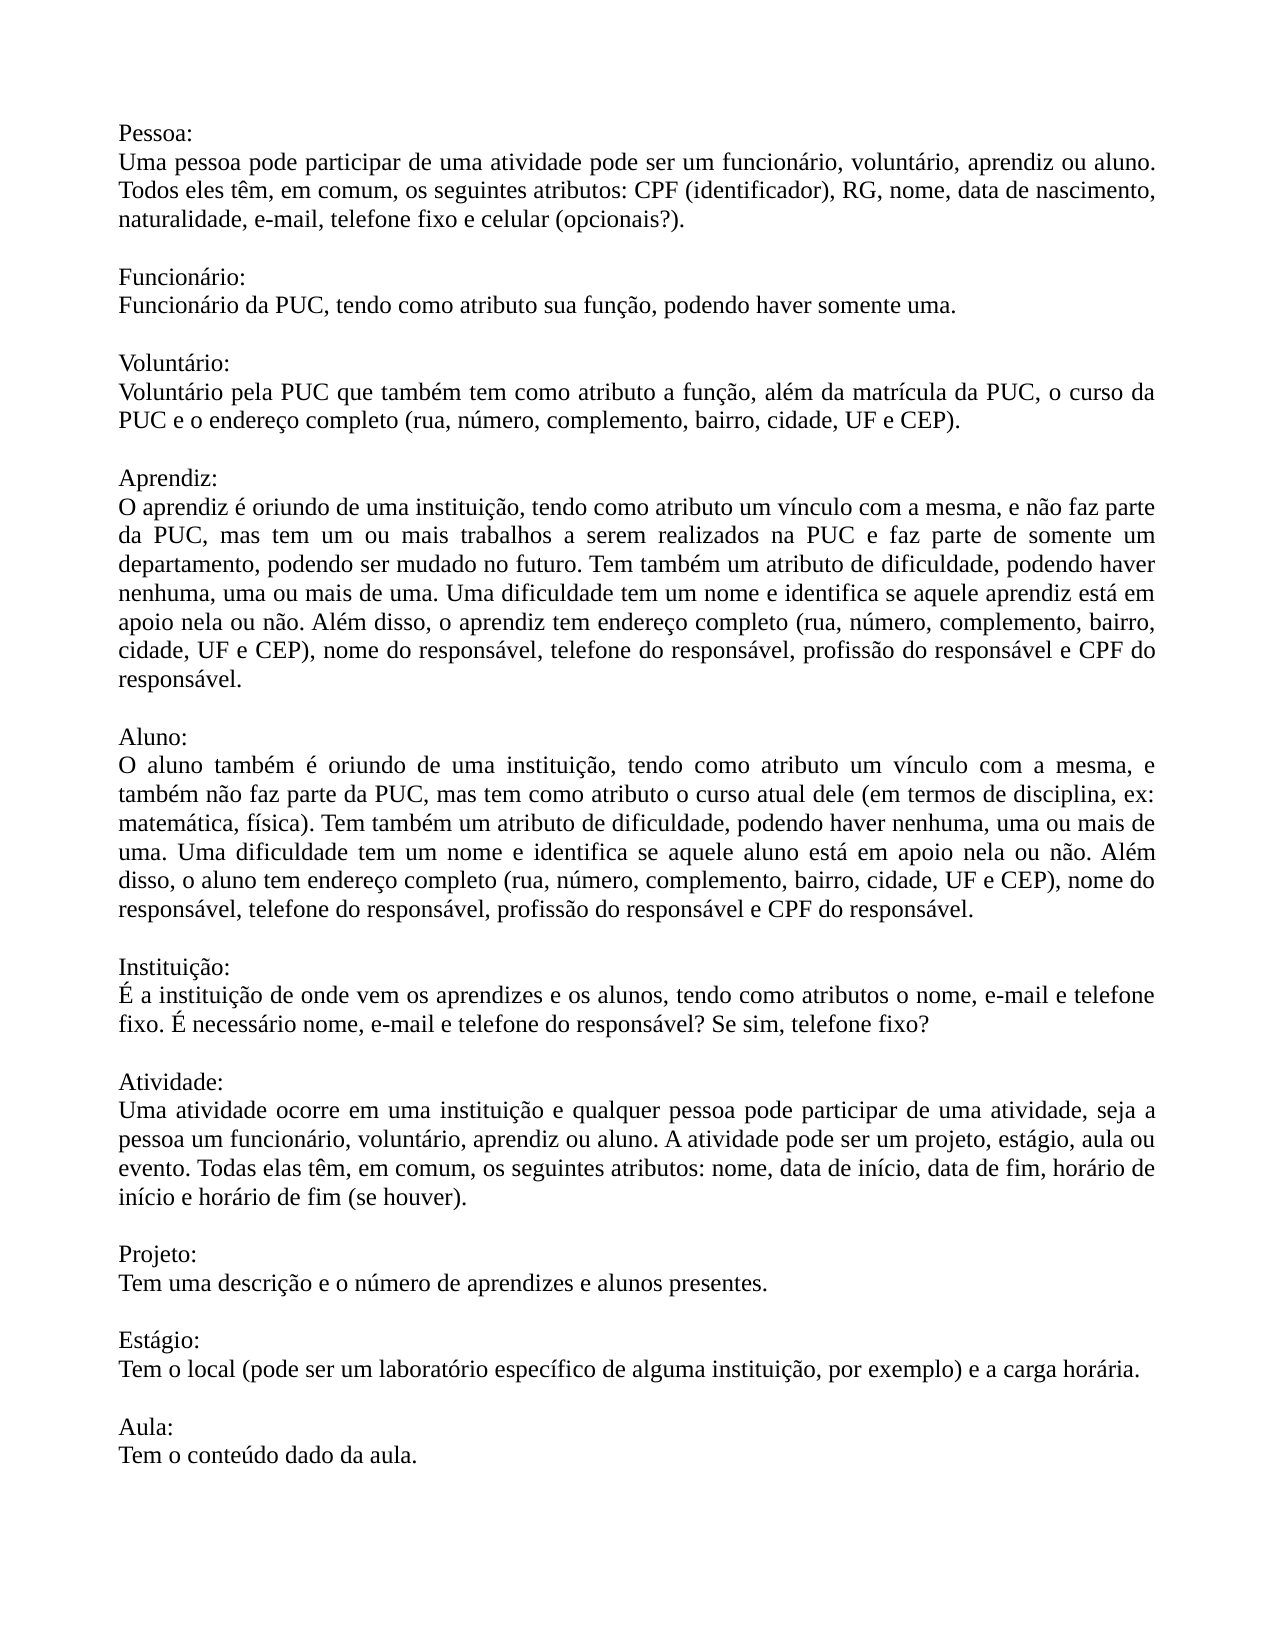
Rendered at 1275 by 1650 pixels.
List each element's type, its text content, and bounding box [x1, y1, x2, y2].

text Estágio: [118, 1326, 1157, 1354]
text Instituição: [118, 952, 1157, 981]
text Pessoa: [118, 118, 1157, 147]
text Funcionário da PUC, tendo como atributo sua função, podendo haver somente uma. [118, 291, 1157, 319]
text Atividade: [118, 1067, 1157, 1096]
text Aprendiz: [118, 463, 1157, 492]
text É a instituição de onde vem os aprendizes e os alunos, tendo como atributos o nome, e-mail e telefone fixo. É necessário nome, e-mail e telefone do responsável? Se sim, telefone fixo? [118, 981, 1157, 1038]
text Voluntário: [118, 348, 1157, 377]
text Uma pessoa pode participar de uma atividade pode ser um funcionário, voluntário, aprendiz ou aluno. Todos eles têm, em comum, os seguintes atributos: CPF (identificador), RG, nome, data de nascimento, naturalidade, e-mail, telefone fixo e celular (opcionais?). [118, 147, 1157, 233]
text Tem uma descrição e o número de aprendizes e alunos presentes. [118, 1268, 1157, 1297]
text O aluno também é oriundo de uma instituição, tendo como atributo um vínculo com a mesma, e também não faz parte da PUC, mas tem como atributo o curso atual dele (em termos de disciplina, ex: matemática, física). Tem também um atributo de dificuldade, podendo haver nenhuma, uma ou mais de uma. Uma dificuldade tem um nome e identifica se aquele aluno está em apoio nela ou não. Além disso, o aluno tem endereço completo (rua, número, complemento, bairro, cidade, UF e CEP), nome do responsável, telefone do responsável, profissão do responsável e CPF do responsável. [118, 751, 1157, 923]
text Aula: [118, 1412, 1157, 1441]
text O aprendiz é oriundo de uma instituição, tendo como atributo um vínculo com a mesma, e não faz parte da PUC, mas tem um ou mais trabalhos a serem realizados na PUC e faz parte de somente um departamento, podendo ser mudado no futuro. Tem também um atributo de dificuldade, podendo haver nenhuma, uma ou mais de uma. Uma dificuldade tem um nome e identifica se aquele aprendiz está em apoio nela ou não. Além disso, o aprendiz tem endereço completo (rua, número, complemento, bairro, cidade, UF e CEP), nome do responsável, telefone do responsável, profissão do responsável e CPF do responsável. [118, 492, 1157, 693]
text Voluntário pela PUC que também tem como atributo a função, além da matrícula da PUC, o curso da PUC e o endereço completo (rua, número, complemento, bairro, cidade, UF e CEP). [118, 377, 1157, 434]
text Projeto: [118, 1239, 1157, 1268]
text Tem o conteúdo dado da aula. [118, 1441, 1157, 1469]
text Funcionário: [118, 262, 1157, 291]
text Aluno: [118, 722, 1157, 751]
text Tem o local (pode ser um laboratório específico de alguma instituição, por exemplo) e a carga horária. [118, 1354, 1157, 1383]
text Uma atividade ocorre em uma instituição e qualquer pessoa pode participar de uma atividade, seja a pessoa um funcionário, voluntário, aprendiz ou aluno. A atividade pode ser um projeto, estágio, aula ou evento. Todas elas têm, em comum, os seguintes atributos: nome, data de início, data de fim, horário de início e horário de fim (se houver). [118, 1096, 1157, 1211]
